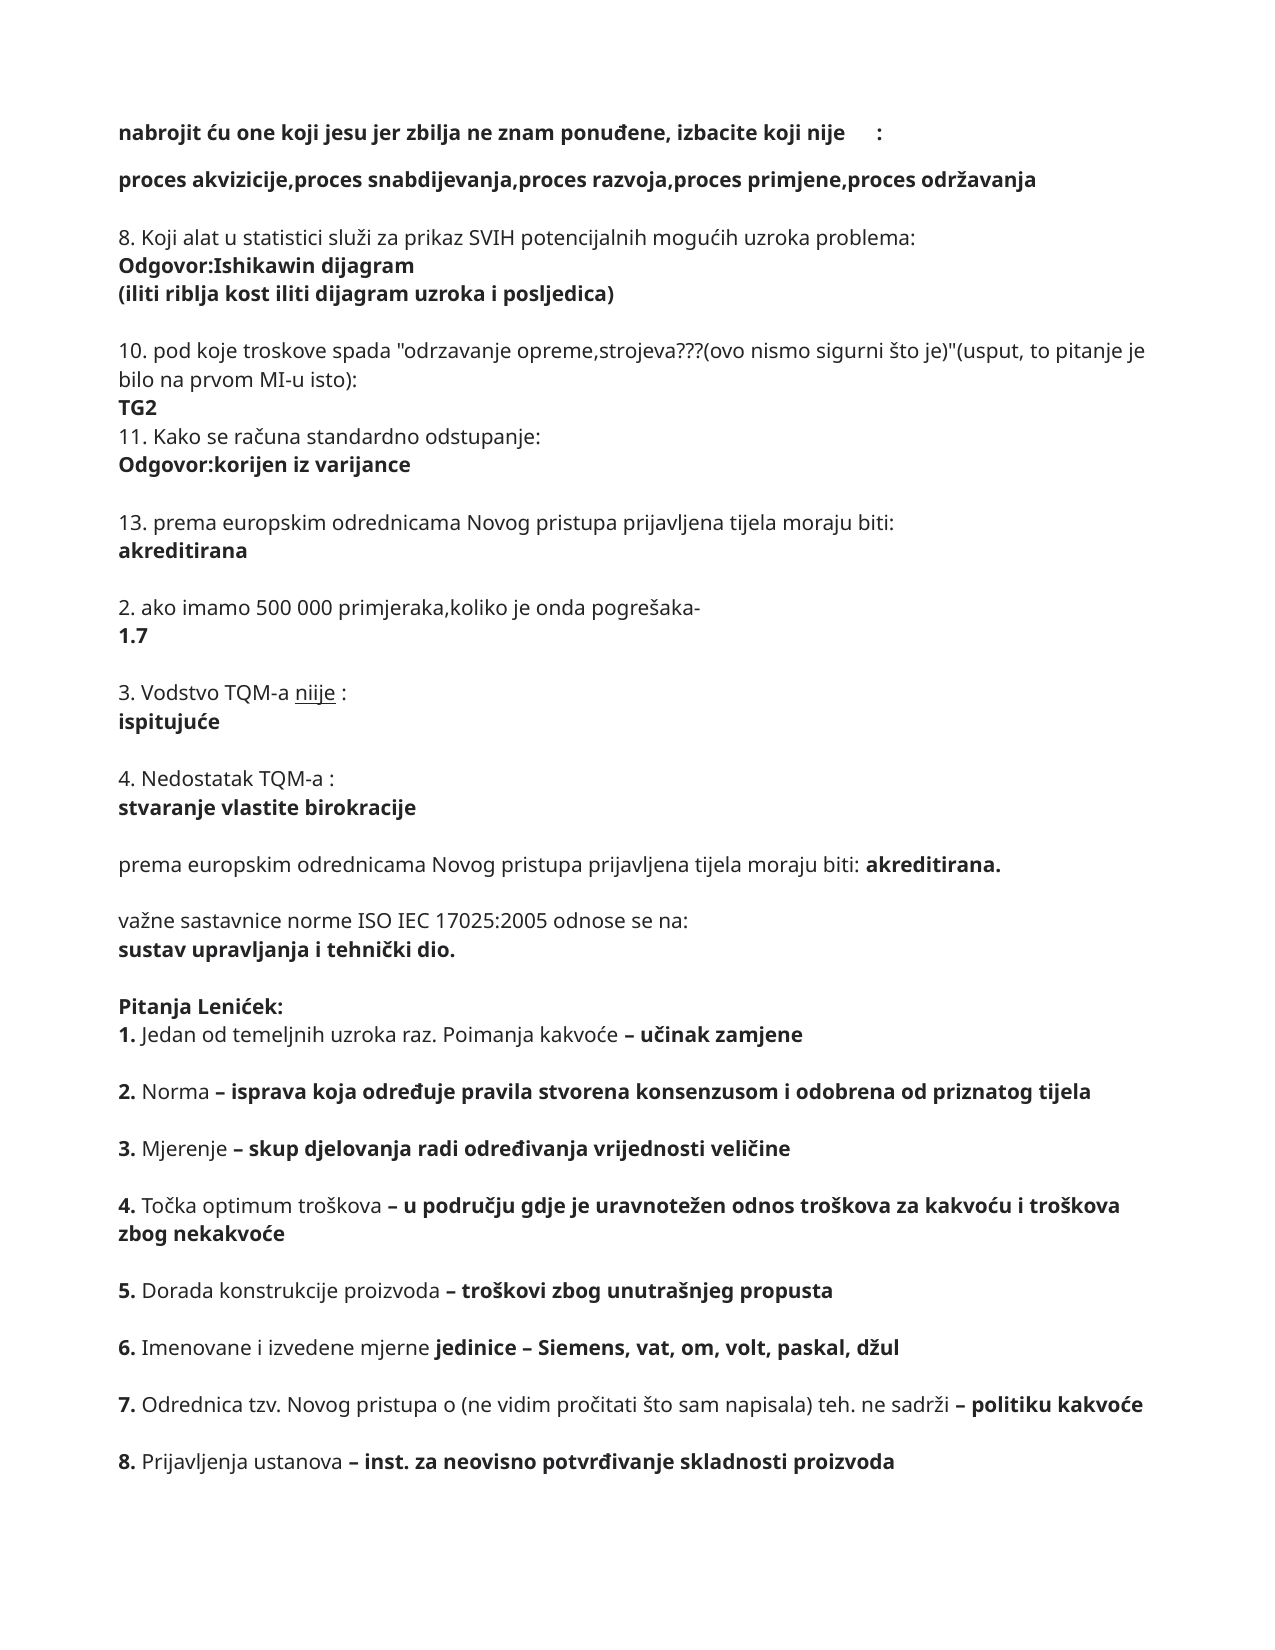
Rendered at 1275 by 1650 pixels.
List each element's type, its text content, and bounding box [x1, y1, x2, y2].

text 4. Točka optimum troškova – u području gdje je uravnotežen odnos troškova za kakvoću i troškova zbog nekakvoće [118, 1191, 1157, 1248]
text 3. Vodstvo TQM-a niije : [118, 678, 1157, 707]
text 5. Dorada konstrukcije proizvoda – troškovi zbog unutrašnjeg propusta [118, 1276, 1157, 1305]
text 8. Koji alat u statistici služi za prikaz SVIH potencijalnih mogućih uzroka problema: [118, 223, 1157, 251]
text prema europskim odrednicama Novog pristupa prijavljena tijela moraju biti: akreditirana. važne sastavnice norme ISO IEC 17025:2005 odnose se na: [118, 850, 1157, 935]
text 7. Odrednica tzv. Novog pristupa o (ne vidim pročitati što sam napisala) teh. ne sadrži – politiku kakvoće [118, 1390, 1157, 1418]
text 1. Jedan od temeljnih uzroka raz. Poimanja kakvoće – učinak zamjene [118, 1020, 1157, 1049]
text Odgovor:korijen iz varijance [118, 450, 1157, 508]
text 2. Norma – isprava koja određuje pravila stvorena konsenzusom i odobrena od priznatog tijela [118, 1077, 1157, 1106]
text akreditirana 2. ako imamo 500 000 primjeraka,koliko je onda pogrešaka- [118, 536, 1157, 621]
text nabrojit ću one koji jesu jer zbilja ne znam ponuđene, izbacite koji nije : proces akvizicije,proces snabdijevanja,proces razvoja,proces primjene,proces održavanja [118, 118, 1157, 223]
text Pitanja Lenićek: [118, 992, 1157, 1020]
text 13. prema europskim odrednicama Novog pristupa prijavljena tijela moraju biti: [118, 508, 1157, 536]
text 6. Imenovane i izvedene mjerne jedinice – Siemens, vat, om, volt, paskal, džul [118, 1333, 1157, 1362]
text ispitujuće [118, 707, 1157, 764]
text 4. Nedostatak TQM-a : [118, 764, 1157, 793]
text sustav upravljanja i tehnički dio. [118, 935, 1157, 963]
text 8. Prijavljenja ustanova – inst. za neovisno potvrđivanje skladnosti proizvoda [118, 1447, 1157, 1475]
text 1.7 [118, 621, 1157, 650]
text 3. Mjerenje – skup djelovanja radi određivanja vrijednosti veličine [118, 1134, 1157, 1163]
text stvaranje vlastite birokracije [118, 793, 1157, 821]
text Odgovor:Ishikawin dijagram (iliti riblja kost iliti dijagram uzroka i posljedica) [118, 251, 1157, 337]
text 10. pod koje troskove spada "odrzavanje opreme,strojeva???(ovo nismo sigurni što je)"(usput, to pitanje je bilo na prvom MI-u isto): TG2 11. Kako se računa standardno odstupanje: [118, 337, 1157, 450]
